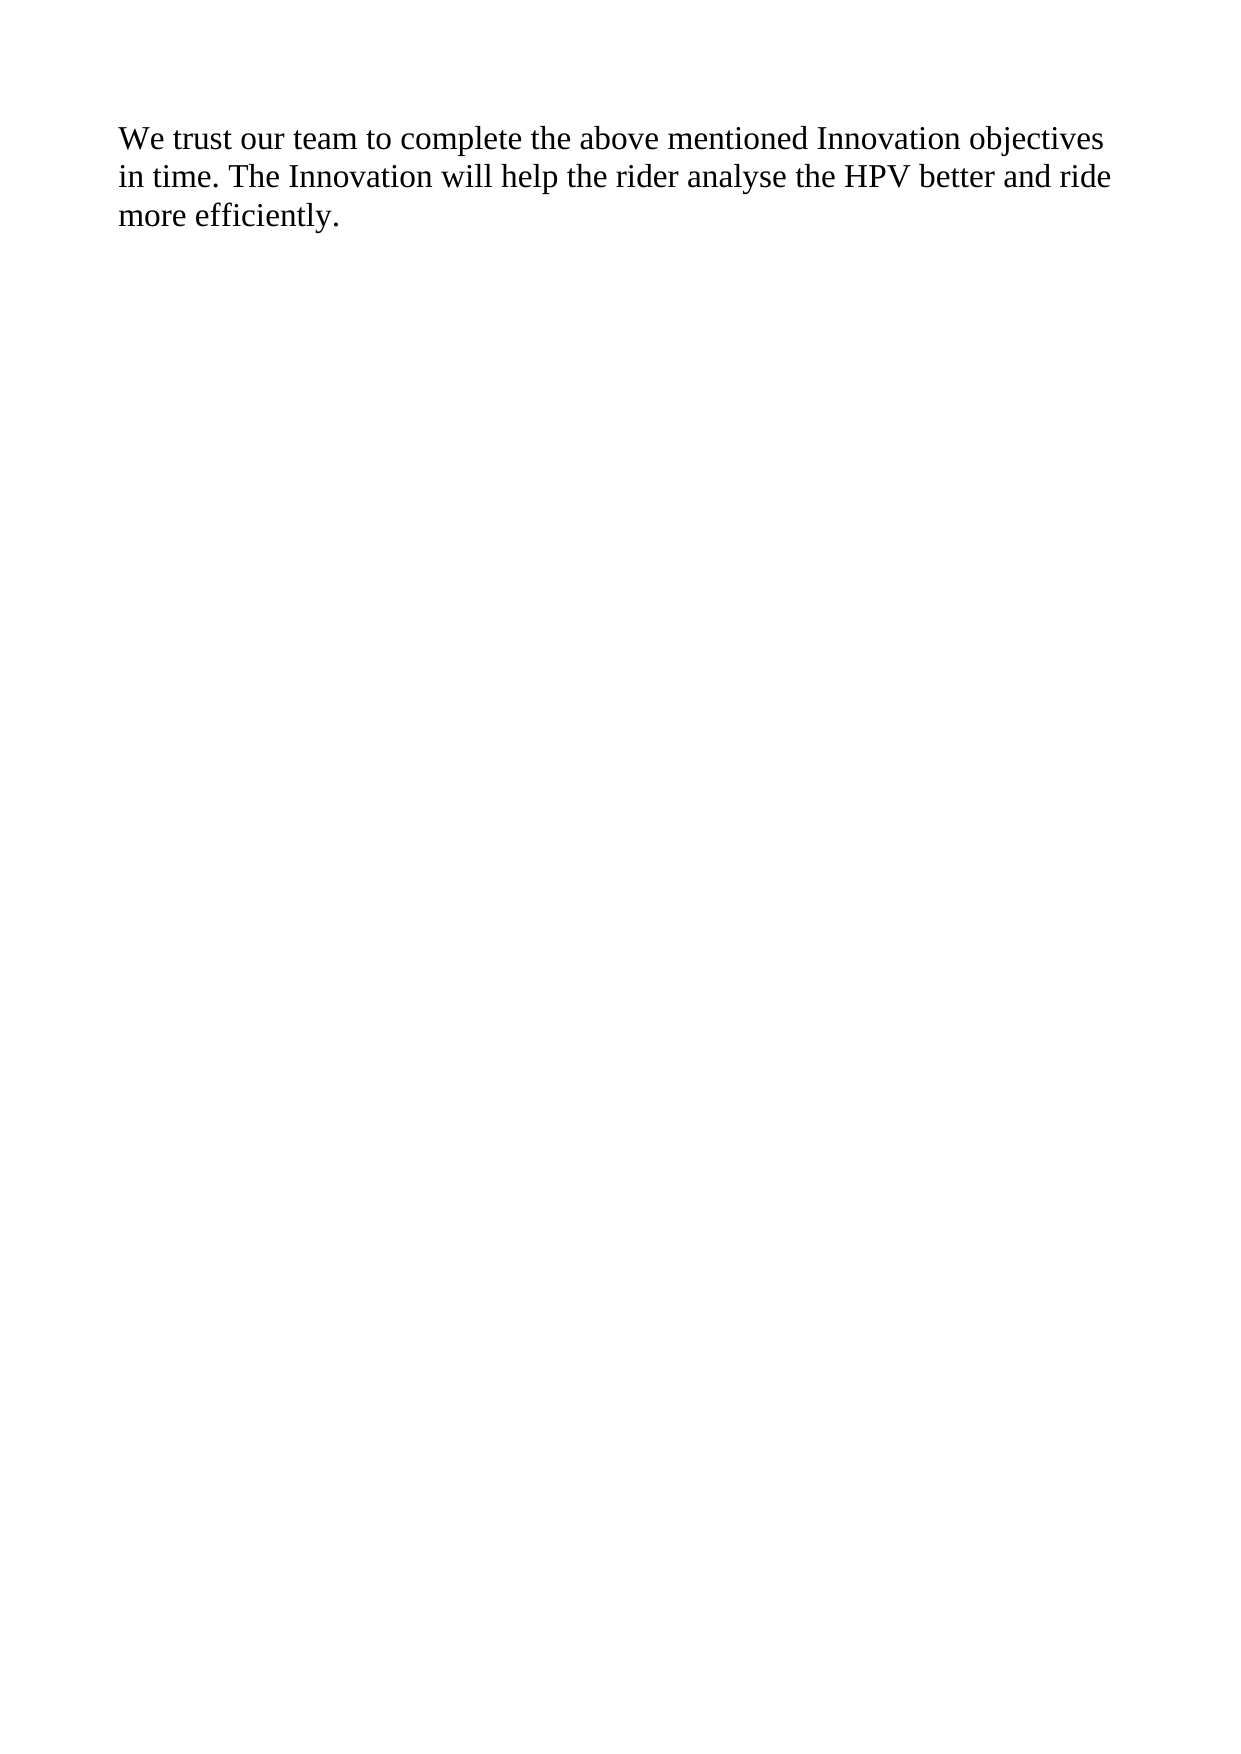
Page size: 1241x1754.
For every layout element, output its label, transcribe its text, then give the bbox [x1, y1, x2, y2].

text We trust our team to complete the above mentioned Innovation objectives in time. The Innovation will help the rider analyse the HPV better and ride more efficiently. [118, 118, 1122, 233]
